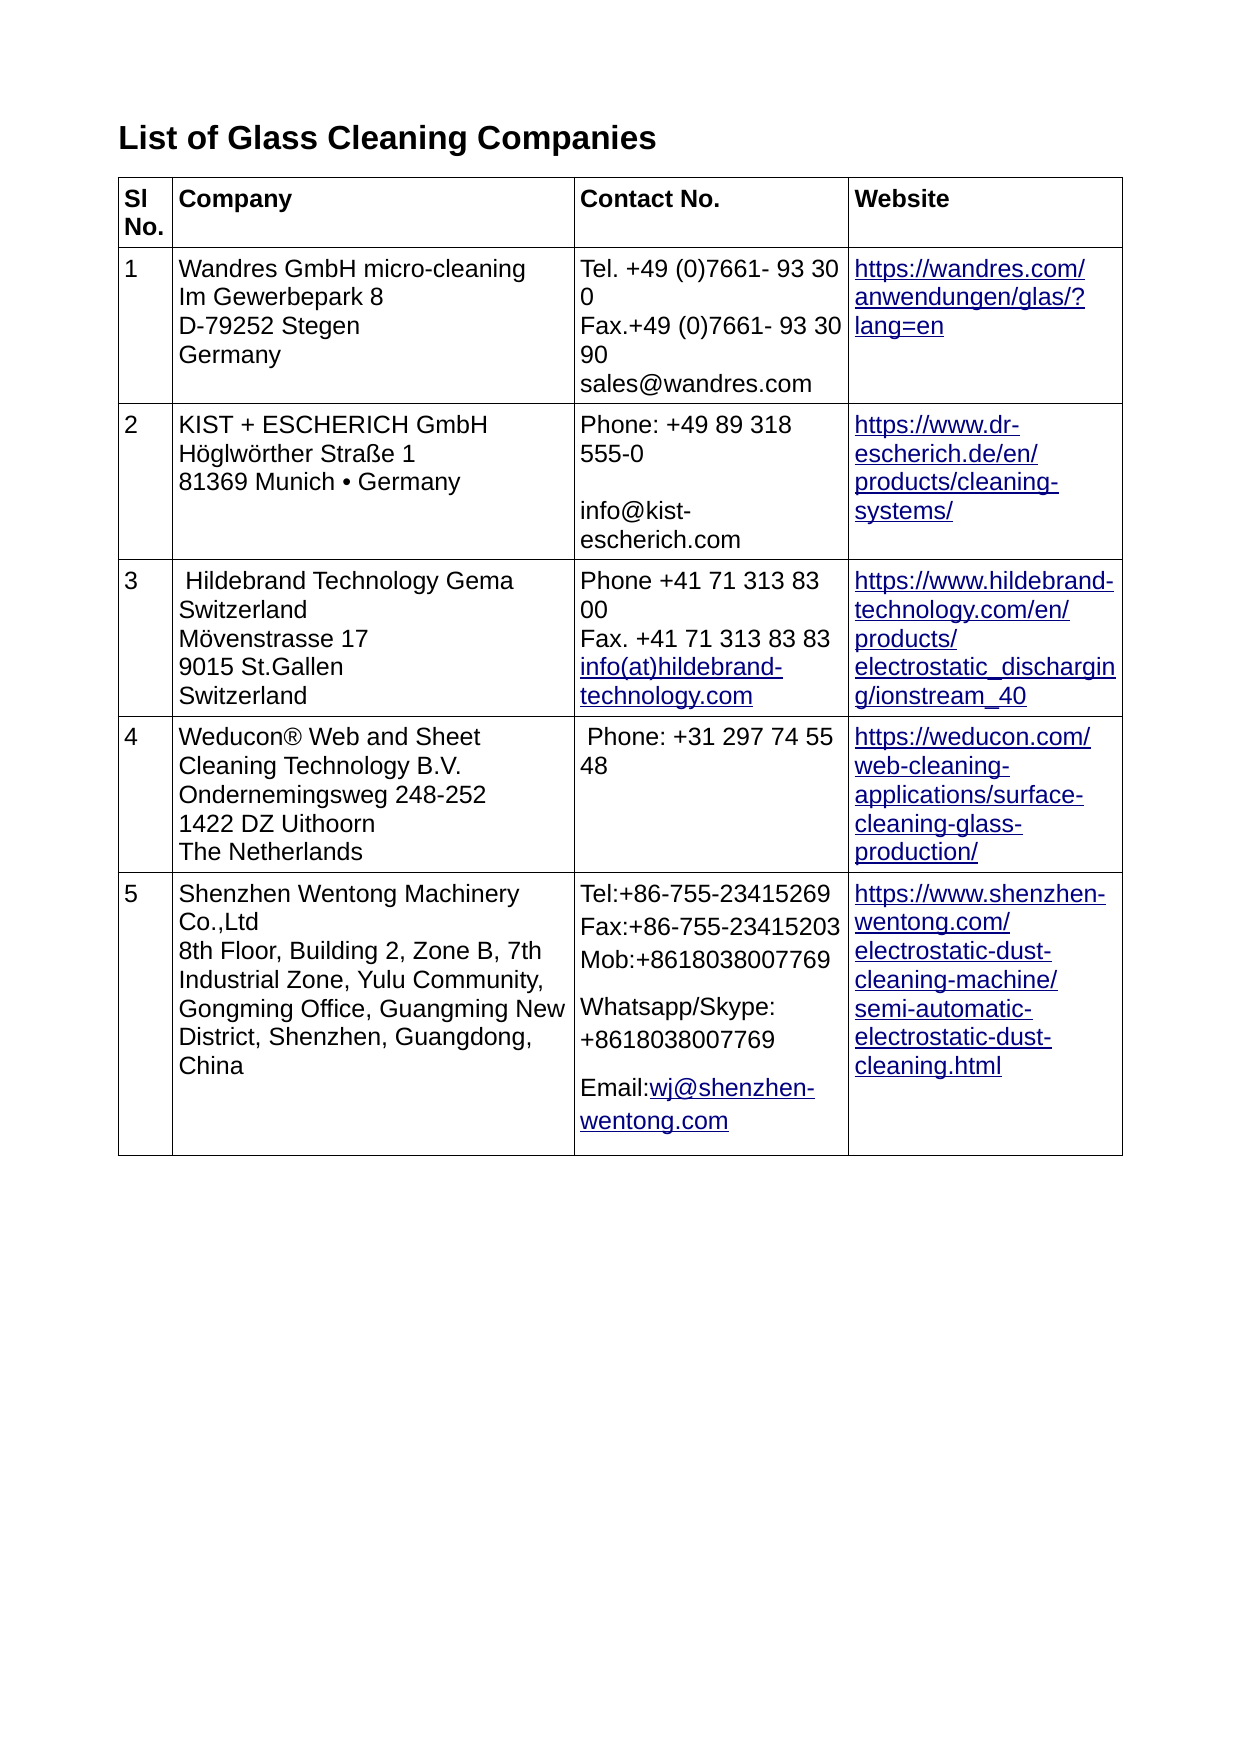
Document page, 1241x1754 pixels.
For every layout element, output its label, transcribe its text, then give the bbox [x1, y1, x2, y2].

table_cell https://wandres.com/anwendungen/glas/?lang=en [849, 248, 1122, 403]
table_header Company [173, 178, 574, 247]
table_cell Weducon® Web and Sheet Cleaning Technology B.V. Ondernemingsweg 248-252 1422 DZ Uithoorn The Netherlands [173, 717, 574, 872]
table_cell https://www.shenzhen-wentong.com/electrostatic-dust-cleaning-machine/semi-automatic-electrostatic-dust-cleaning.html [849, 873, 1122, 1155]
table_cell KIST + ESCHERICH GmbH Höglwörther Straße 1 81369 Munich • Germany [173, 404, 574, 559]
table_cell 2 [119, 404, 172, 559]
table_header Contact No. [575, 178, 848, 247]
table_cell Phone +41 71 313 83 00 Fax. +41 71 313 83 83 info(at)hildebrand-technology.com [575, 560, 848, 716]
table_cell 4 [119, 717, 172, 872]
table_header Sl No. [119, 178, 172, 247]
table_cell Phone: +49 89 318 555-0 info@kist-escherich.com [575, 404, 848, 559]
table_cell https://www.dr-escherich.de/en/products/cleaning-systems/ [849, 404, 1122, 559]
table_cell Wandres GmbH micro-cleaning Im Gewerbepark 8 D-79252 Stegen Germany [173, 248, 574, 403]
table_cell Hildebrand Technology Gema Switzerland Mövenstrasse 17 9015 St.Gallen Switzerland [173, 560, 574, 716]
table_cell Shenzhen Wentong Machinery Co.,Ltd 8th Floor, Building 2, Zone B, 7th Industrial Zone, Yulu Community, Gongming Office, Guangming New District, Shenzhen, Guangdong, China [173, 873, 574, 1155]
table_cell 3 [119, 560, 172, 716]
table_cell 5 [119, 873, 172, 1155]
table_cell https://weducon.com/web-cleaning-applications/surface-cleaning-glass-production/ [849, 717, 1122, 872]
table_cell Tel:+86-755-23415269 Fax:+86-755-23415203 Mob:+8618038007769 Whatsapp/Skype: +8618038007769 Email:wj@shenzhen-wentong.com [575, 873, 848, 1155]
table_cell Phone: +31 297 74 55 48 [575, 717, 848, 872]
table_cell https://www.hildebrand-technology.com/en/products/electrostatic_discharging/ionstream_40 [849, 560, 1122, 716]
table_cell 1 [119, 248, 172, 403]
text List of Glass Cleaning Companies [118, 118, 1122, 157]
table_cell Tel. +49 (0)7661- 93 30 0 Fax.+49 (0)7661- 93 30 90 sales@wandres.com [575, 248, 848, 403]
table_header Website [849, 178, 1122, 247]
